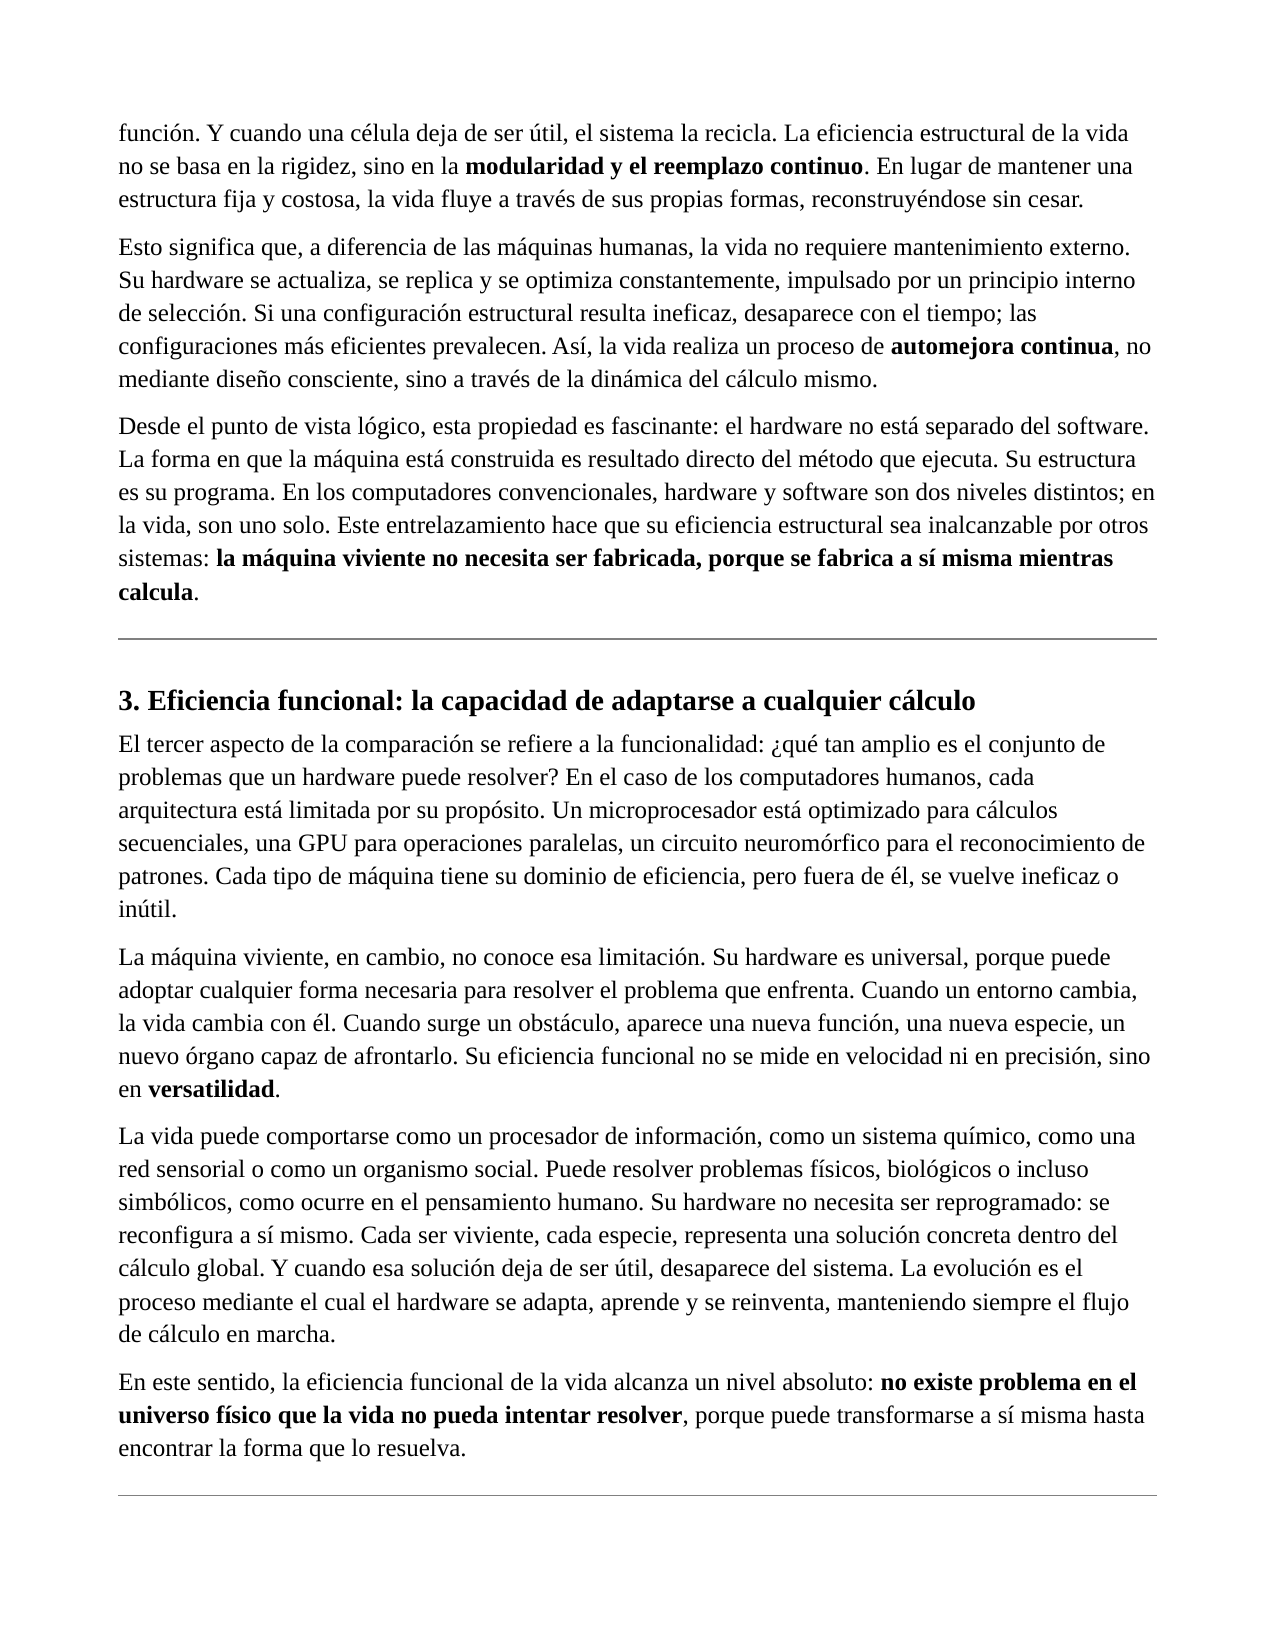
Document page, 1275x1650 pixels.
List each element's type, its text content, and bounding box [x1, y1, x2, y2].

text Esto significa que, a diferencia de las máquinas humanas, la vida no requiere mantenimiento externo. Su hardware se actualiza, se replica y se optimiza constantemente, impulsado por un principio interno de selección. Si una configuración estructural resulta ineficaz, desaparece con el tiempo; las configuraciones más eficientes prevalecen. Así, la vida realiza un proceso de automejora continua, no mediante diseño consciente, sino a través de la dinámica del cálculo mismo. [118, 232, 1157, 393]
text La máquina viviente, en cambio, no conoce esa limitación. Su hardware es universal, porque puede adoptar cualquier forma necesaria para resolver el problema que enfrenta. Cuando un entorno cambia, la vida cambia con él. Cuando surge un obstáculo, aparece una nueva función, una nueva especie, un nuevo órgano capaz de afrontarlo. Su eficiencia funcional no se mide en velocidad ni en precisión, sino en versatilidad. [118, 942, 1157, 1103]
subtitle 3. Eficiencia funcional: la capacidad de adaptarse a cualquier cálculo [118, 683, 1157, 717]
text función. Y cuando una célula deja de ser útil, el sistema la recicla. La eficiencia estructural de la vida no se basa en la rigidez, sino en la modularidad y el reemplazo continuo. En lugar de mantener una estructura fija y costosa, la vida fluye a través de sus propias formas, reconstruyéndose sin cesar. [118, 118, 1157, 213]
text El tercer aspecto de la comparación se refiere a la funcionalidad: ¿qué tan amplio es el conjunto de problemas que un hardware puede resolver? En el caso de los computadores humanos, cada arquitectura está limitada por su propósito. Un microprocesador está optimizado para cálculos secuenciales, una GPU para operaciones paralelas, un circuito neuromórfico para el reconocimiento de patrones. Cada tipo de máquina tiene su dominio de eficiencia, pero fuera de él, se vuelve ineficaz o inútil. [118, 729, 1157, 923]
text En este sentido, la eficiencia funcional de la vida alcanza un nivel absoluto: no existe problema en el universo físico que la vida no pueda intentar resolver, porque puede transformarse a sí misma hasta encontrar la forma que lo resuelva. [118, 1367, 1157, 1462]
text La vida puede comportarse como un procesador de información, como un sistema químico, como una red sensorial o como un organismo social. Puede resolver problemas físicos, biológicos o incluso simbólicos, como ocurre en el pensamiento humano. Su hardware no necesita ser reprogramado: se reconfigura a sí mismo. Cada ser viviente, cada especie, representa una solución concreta dentro del cálculo global. Y cuando esa solución deja de ser útil, desaparece del sistema. La evolución es el proceso mediante el cual el hardware se adapta, aprende y se reinventa, manteniendo siempre el flujo de cálculo en marcha. [118, 1121, 1157, 1348]
text Desde el punto de vista lógico, esta propiedad es fascinante: el hardware no está separado del software. La forma en que la máquina está construida es resultado directo del método que ejecuta. Su estructura es su programa. En los computadores convencionales, hardware y software son dos niveles distintos; en la vida, son uno solo. Este entrelazamiento hace que su eficiencia estructural sea inalcanzable por otros sistemas: la máquina viviente no necesita ser fabricada, porque se fabrica a sí misma mientras calcula. [118, 411, 1157, 605]
